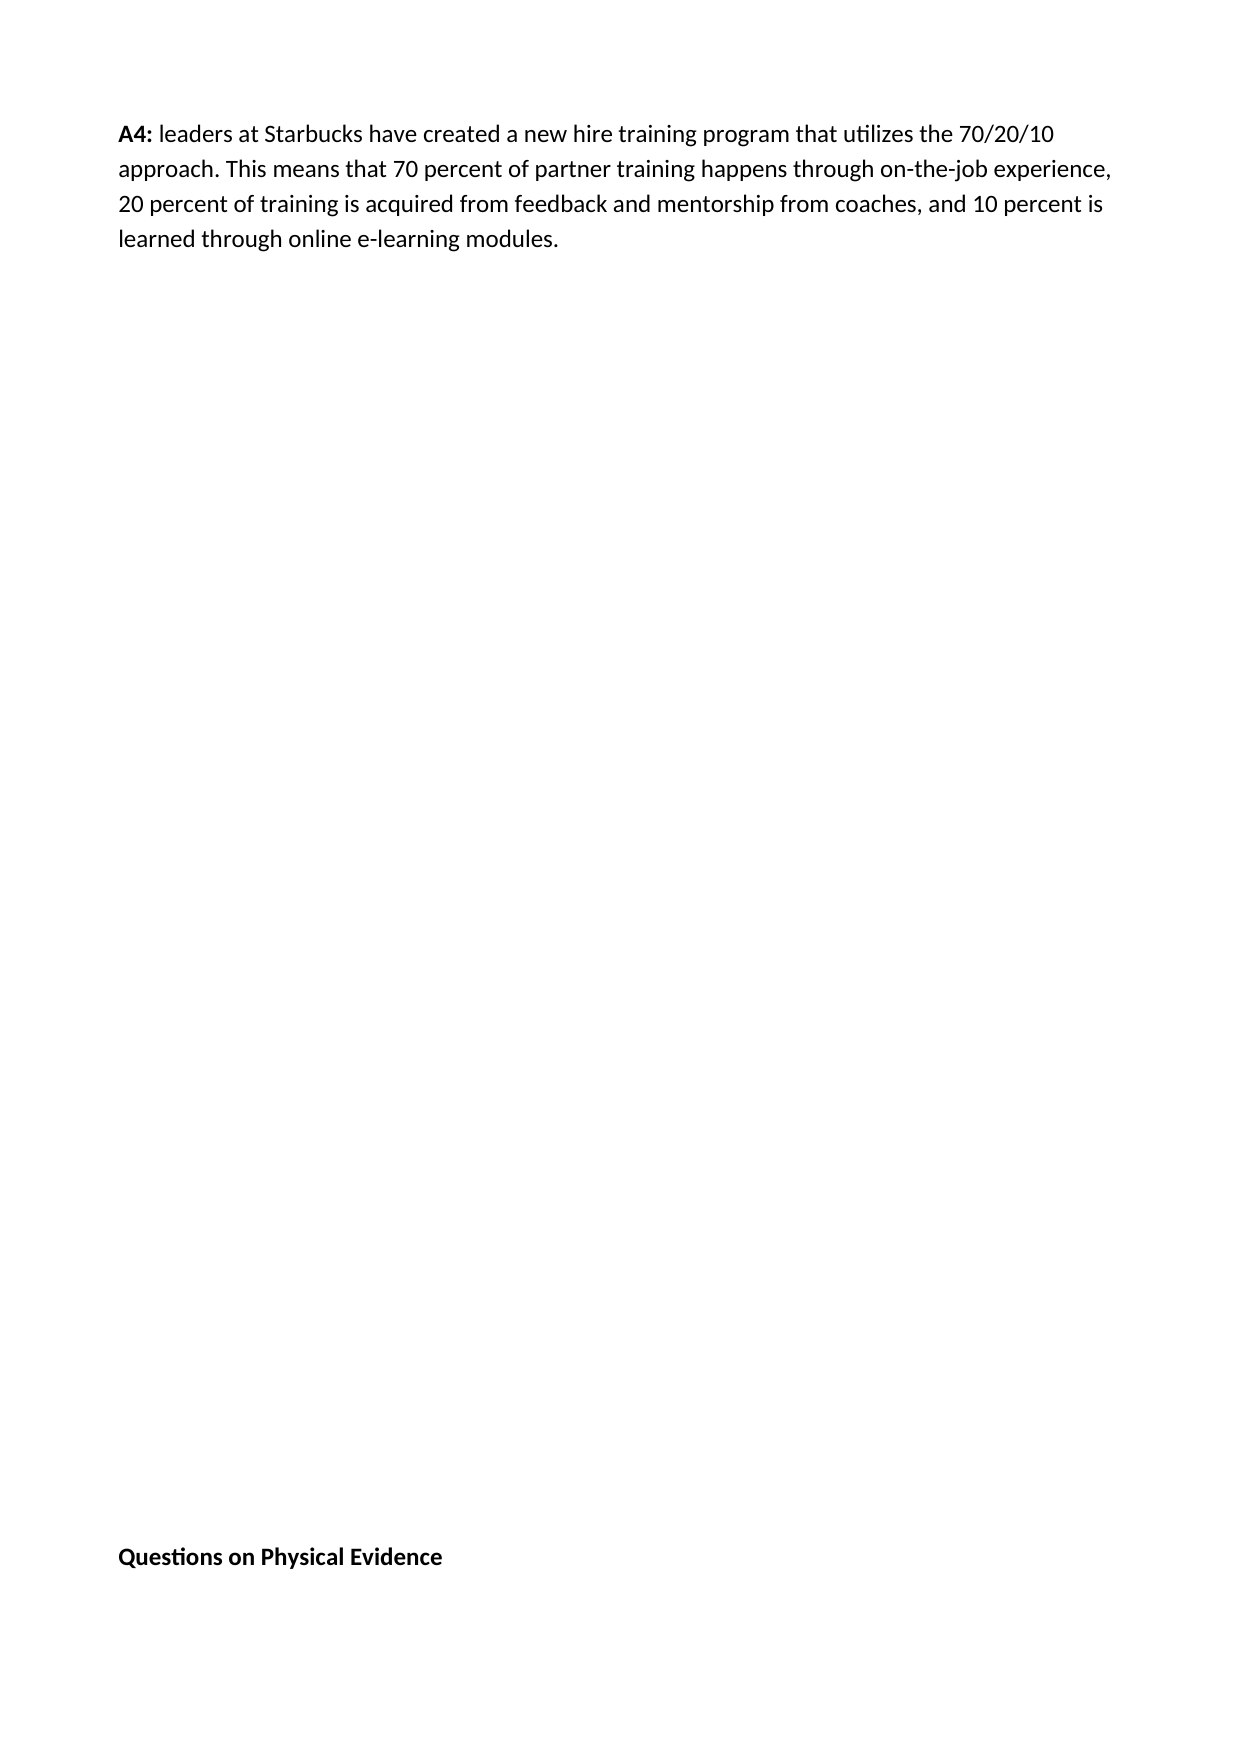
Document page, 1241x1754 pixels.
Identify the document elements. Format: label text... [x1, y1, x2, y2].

text A4: leaders at Starbucks have created a new hire training program that utilizes the 70/20/10 approach. This means that 70 percent of partner training happens through on-the-job experience, 20 percent of training is acquired from feedback and mentorship from coaches, and 10 percent is learned through online e-learning modules. [118, 118, 1122, 254]
text Questions on Physical Evidence [118, 1541, 1122, 1571]
